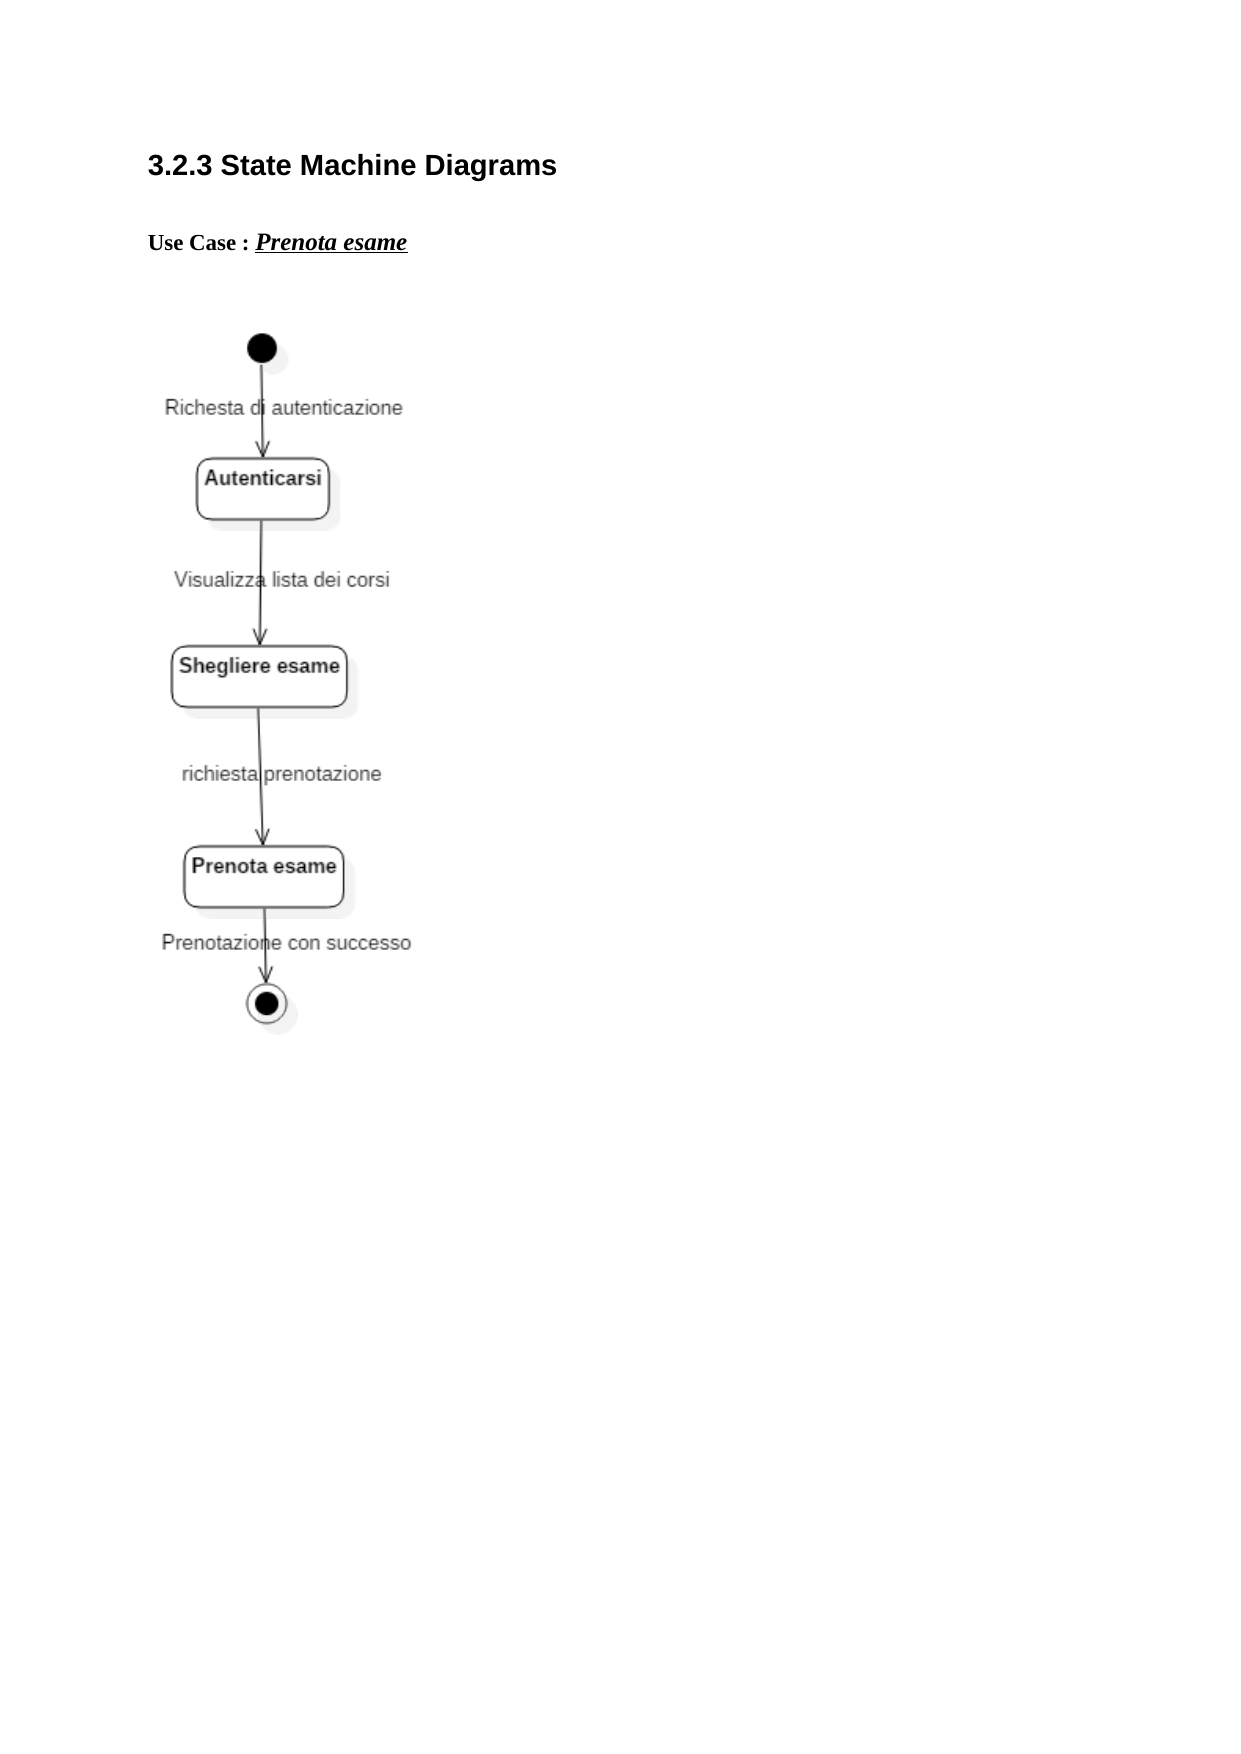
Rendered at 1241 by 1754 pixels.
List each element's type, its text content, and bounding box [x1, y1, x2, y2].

subtitle 3.2.3 State Machine Diagrams [148, 148, 1093, 181]
text Use Case : Prenota esame [148, 227, 1093, 256]
